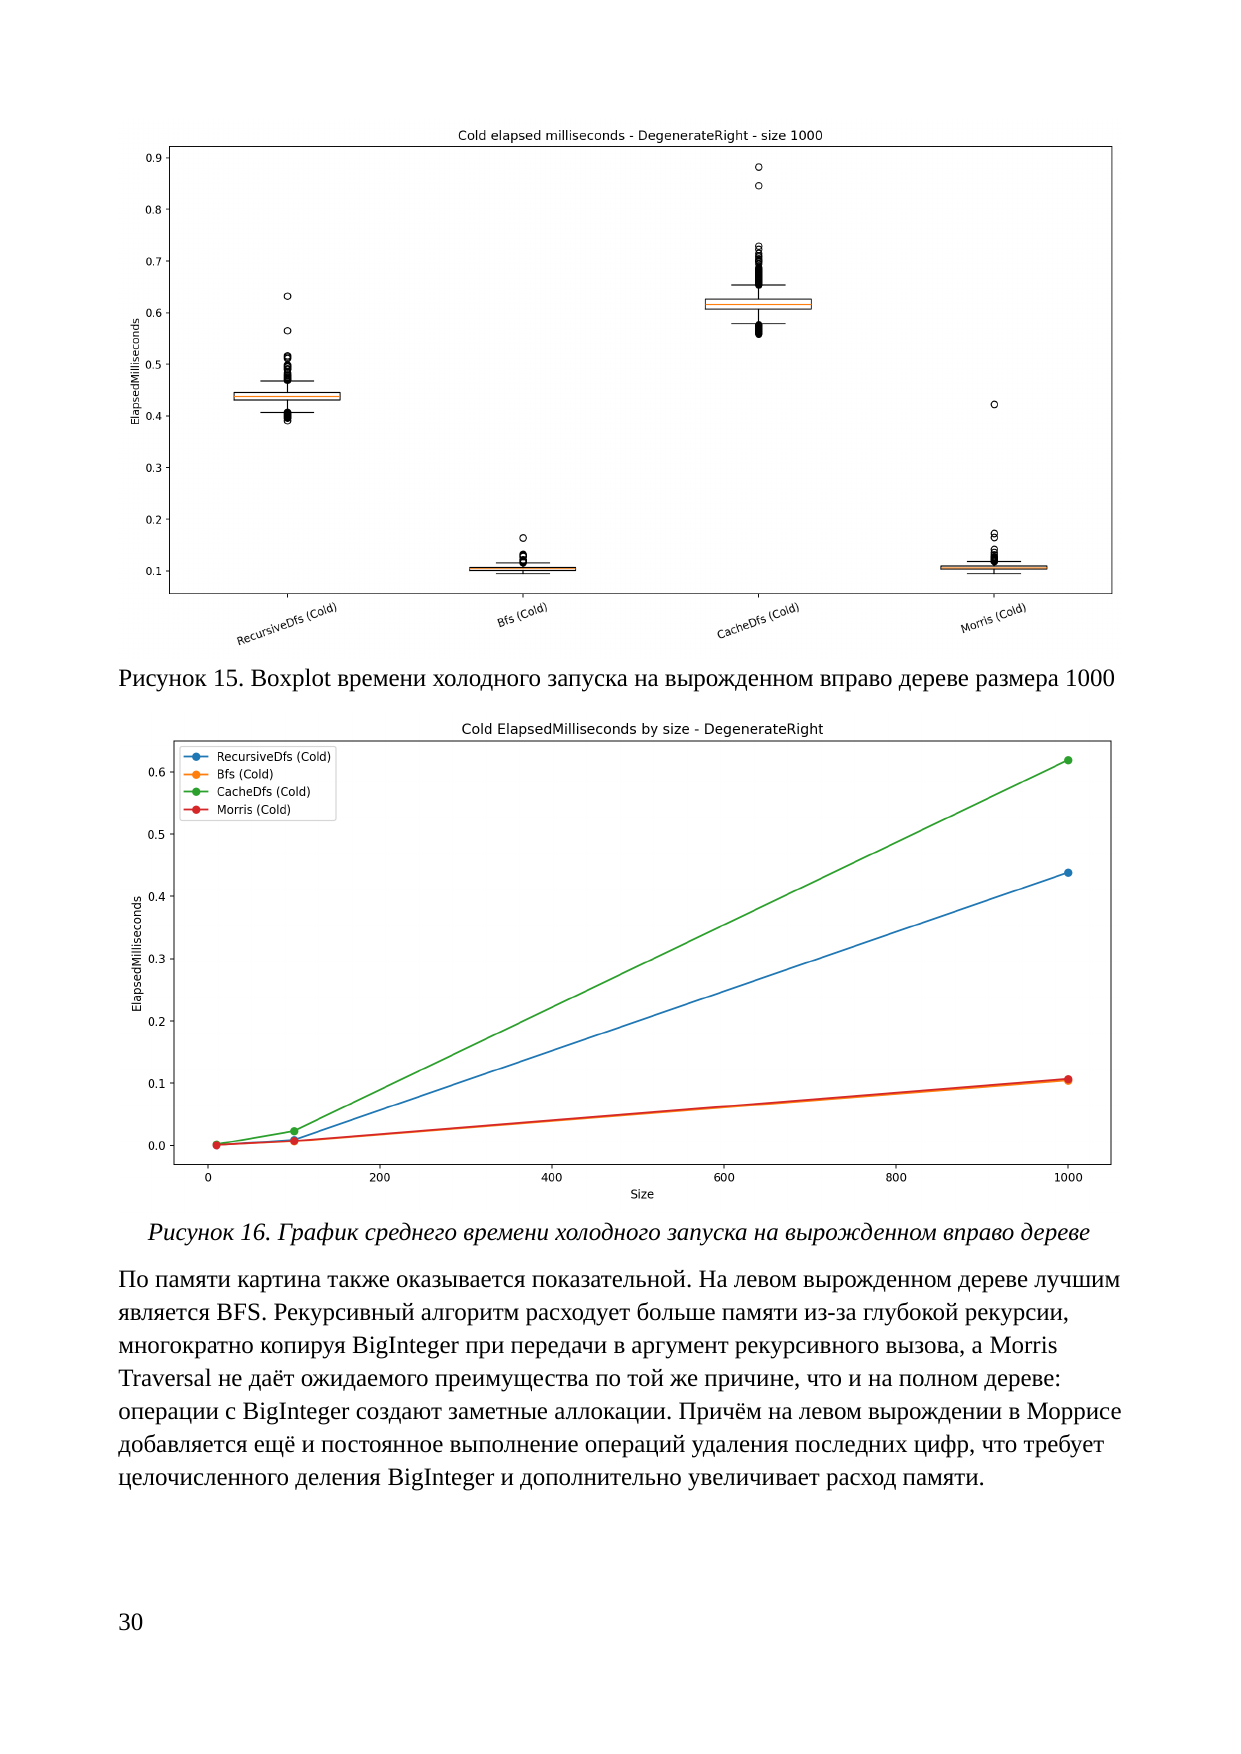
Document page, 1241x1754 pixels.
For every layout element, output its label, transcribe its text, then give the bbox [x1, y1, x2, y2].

text Рисунок 16. График среднего времени холодного запуска на вырожденном вправо дереве [118, 1213, 1122, 1245]
picture [118, 118, 1123, 659]
picture [118, 710, 1123, 1213]
text По памяти картина также оказывается показательной. На левом вырожденном дереве лучшим является BFS. Рекурсивный алгоритм расходует больше памяти из-за глубокой рекурсии, многократно копируя BigInteger при передачи в аргумент рекурсивного вызова, а Morris Traversal не даёт ожидаемого преимущества по той же причине, что и на полном дереве: операции с BigInteger создают заметные аллокации. Причём на левом вырождении в Моррисе добавляется ещё и постоянное выполнение операций удаления последних цифр, что требует целочисленного деления BigInteger и дополнительно увеличивает расход памяти. [118, 1264, 1122, 1491]
text Рисунок 15. Boxplot времени холодного запуска на вырожденном вправо дереве размера 1000 [118, 659, 1122, 692]
